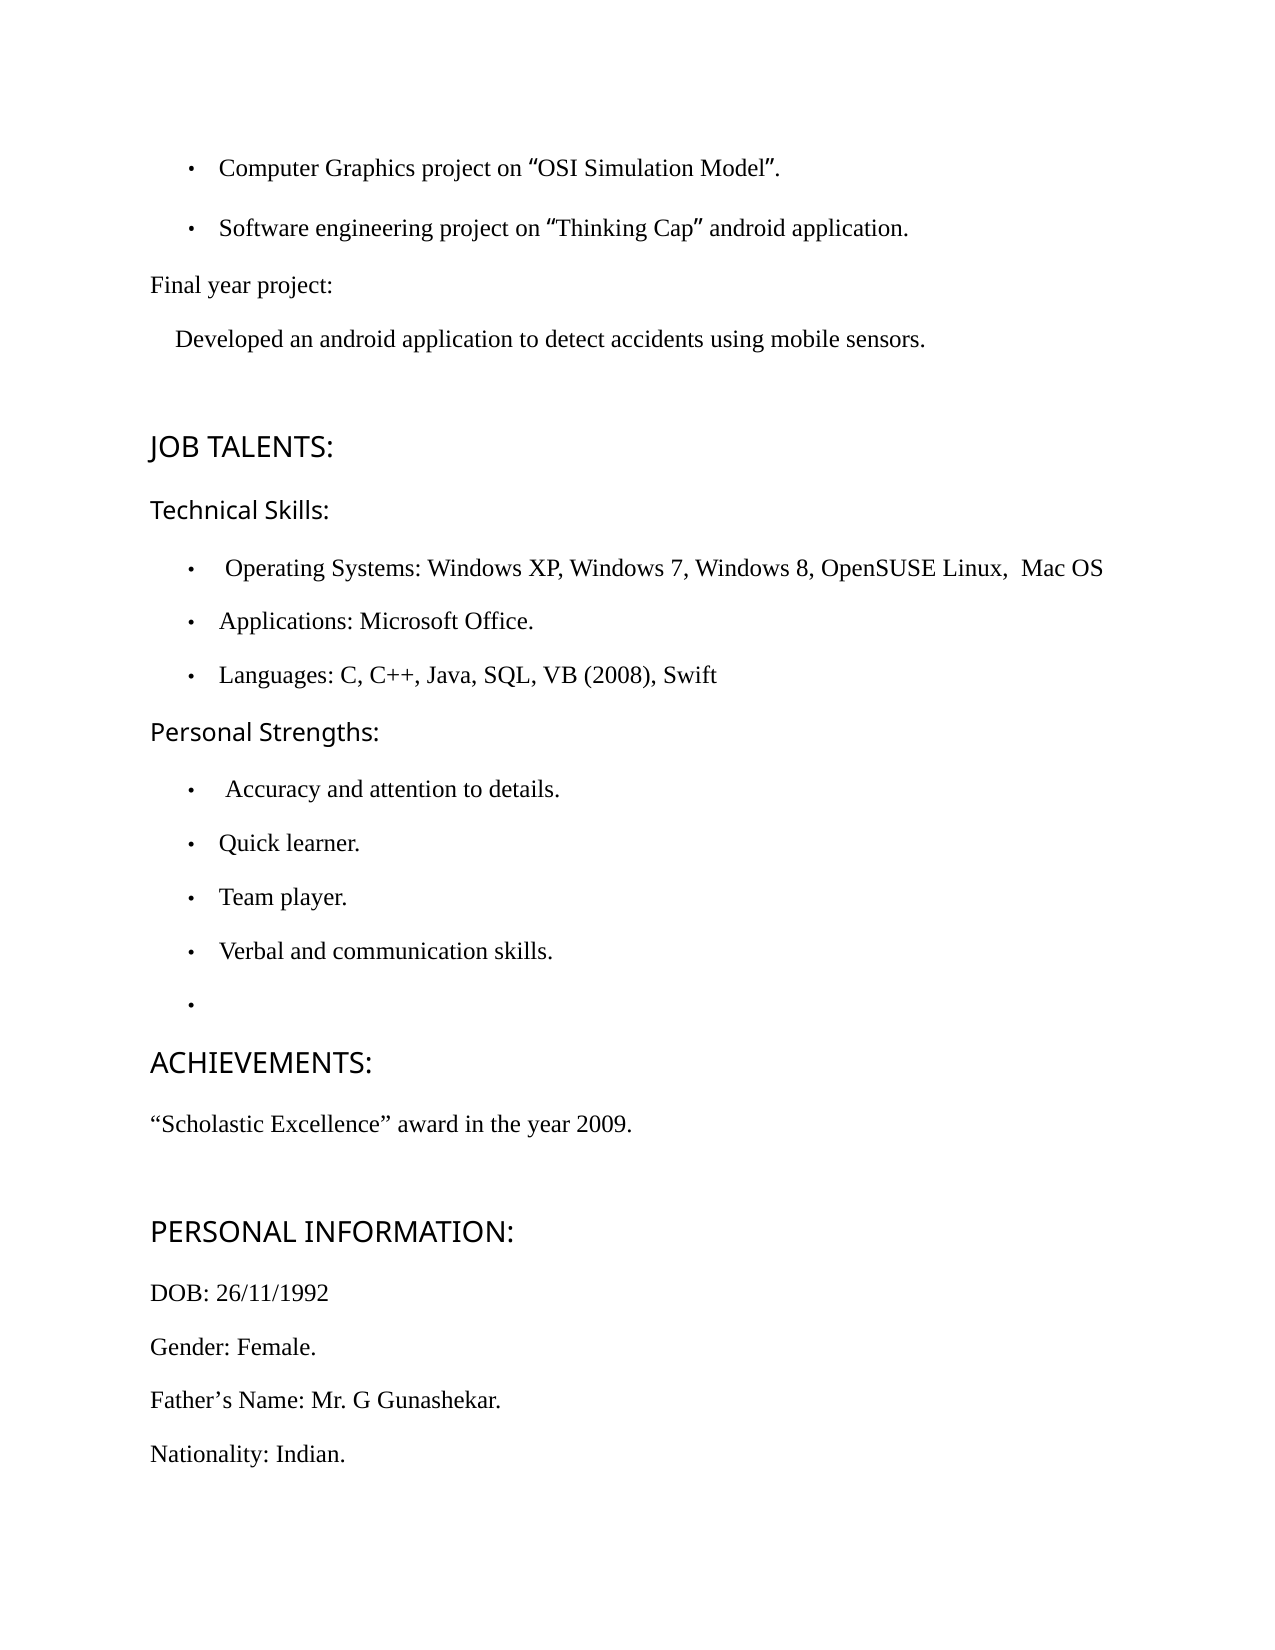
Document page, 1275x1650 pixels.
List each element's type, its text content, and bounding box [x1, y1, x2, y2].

list Operating Systems: Windows XP, Windows 7, Windows 8, OpenSUSE Linux, Mac OS [187, 553, 1125, 581]
text DOB: 26/11/1992 [150, 1278, 1125, 1307]
list Languages: C, C++, Java, SQL, VB (2008), Swift [187, 660, 1125, 689]
list Applications: Microsoft Office. [187, 606, 1125, 635]
list Software engineering project on “Thinking Cap” android application. [187, 210, 1125, 244]
text JOB TALENTS: [150, 426, 1125, 466]
text “Scholastic Excellence” award in the year 2009. [150, 1109, 1125, 1138]
text Developed an android application to detect accidents using mobile sensors. [150, 324, 1125, 353]
text Father’s Name: Mr. G Gunashekar. [150, 1386, 1125, 1414]
list Team player. [187, 882, 1125, 911]
list Computer Graphics project on “OSI Simulation Model”. [187, 150, 1125, 184]
text Technical Skills: [150, 493, 1125, 527]
text Nationality: Indian. [150, 1439, 1125, 1468]
text ACHIEVEMENTS: [150, 1043, 1125, 1082]
list Accuracy and attention to details. [187, 774, 1125, 803]
list Quick learner. [187, 828, 1125, 857]
list Verbal and communication skills. [187, 936, 1125, 964]
text PERSONAL INFORMATION: [150, 1211, 1125, 1251]
text Final year project: [150, 270, 1125, 299]
text Personal Strengths: [150, 714, 1125, 748]
text Gender: Female. [150, 1332, 1125, 1361]
